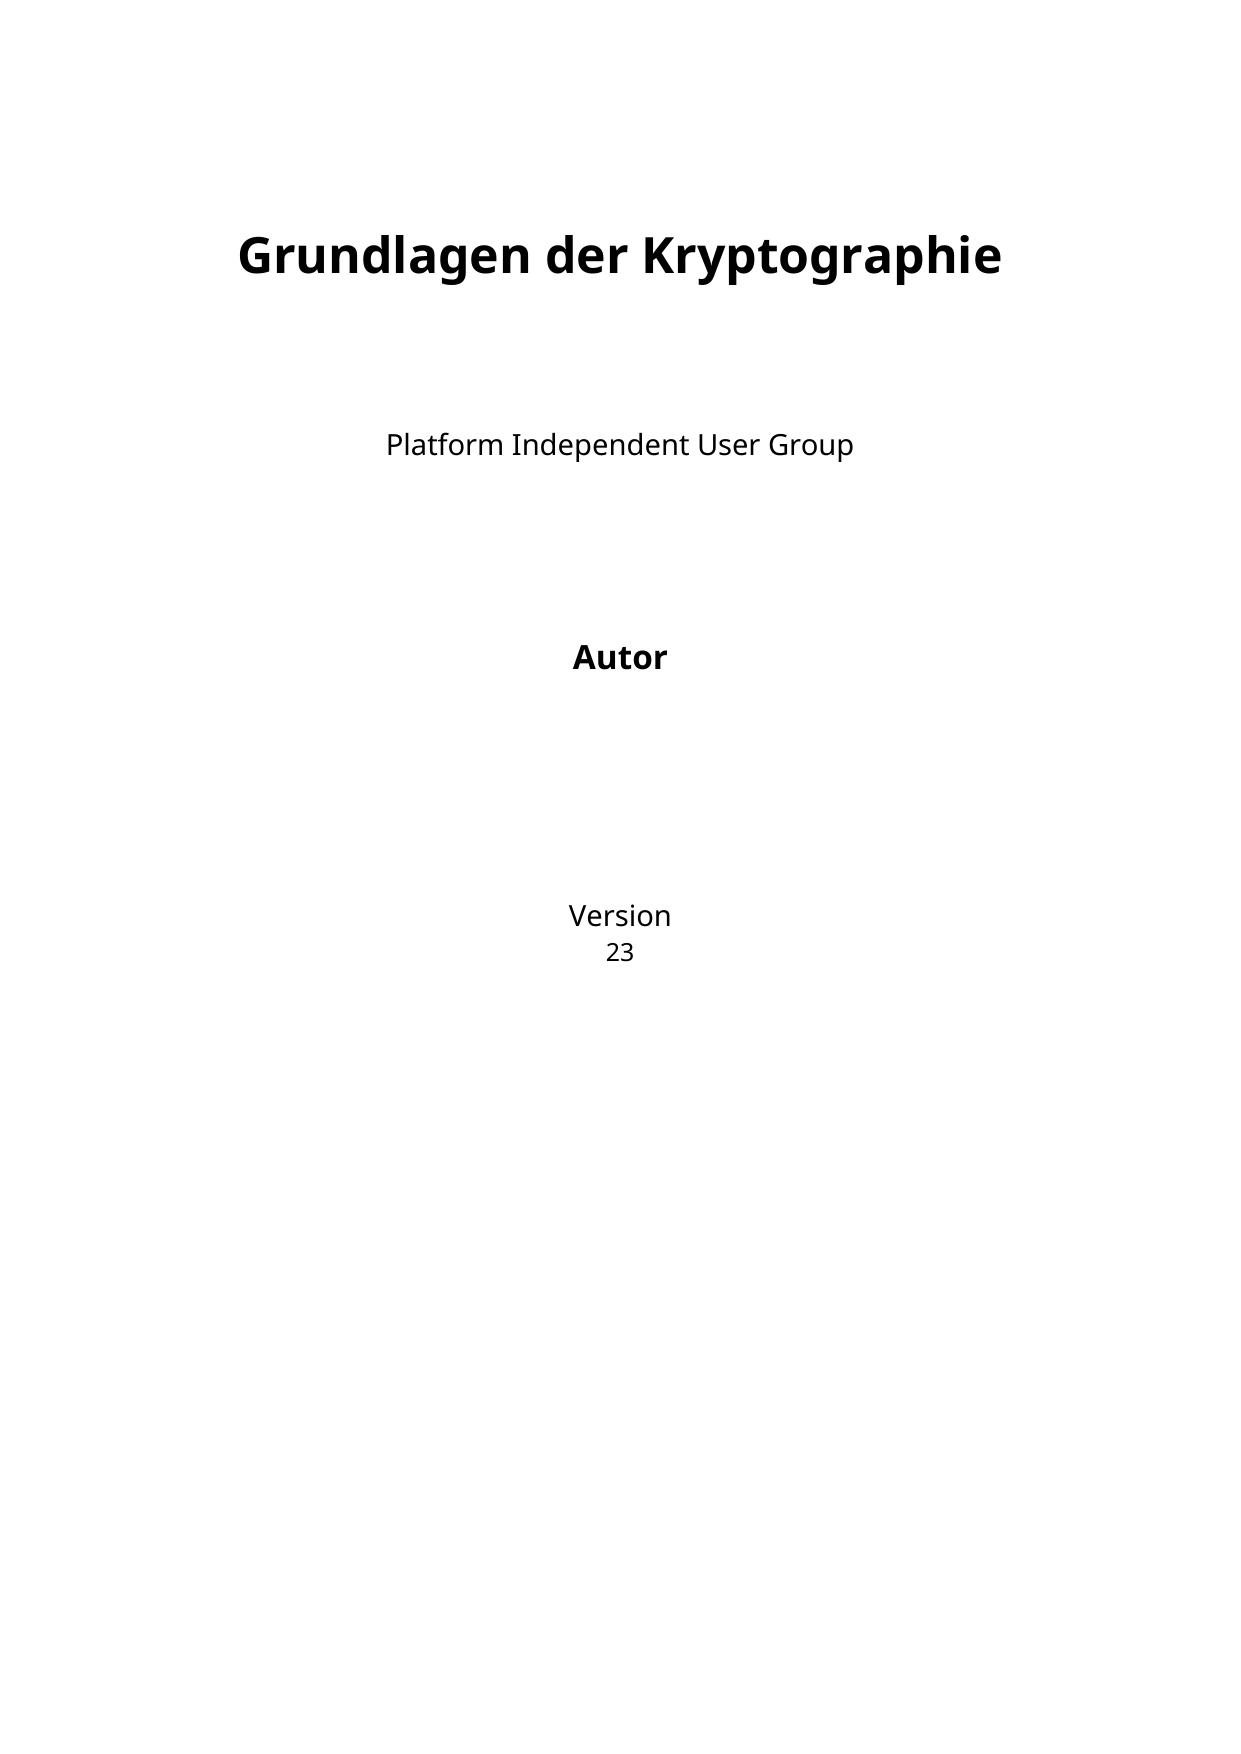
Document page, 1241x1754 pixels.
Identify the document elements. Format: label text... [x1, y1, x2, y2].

text Thomas Michel [118, 1342, 1122, 1376]
text Version [118, 895, 1122, 934]
text Thomas Michel [118, 679, 1122, 725]
text Autor [118, 633, 1122, 679]
text Platform Independent User Group [118, 424, 1122, 463]
text 90482 Nürnberg [118, 1410, 1122, 1444]
text Laufamholzstrasse 65 [118, 1376, 1122, 1410]
text 23 [118, 934, 1122, 968]
text Grundlagen der Kryptographie [118, 220, 1122, 288]
